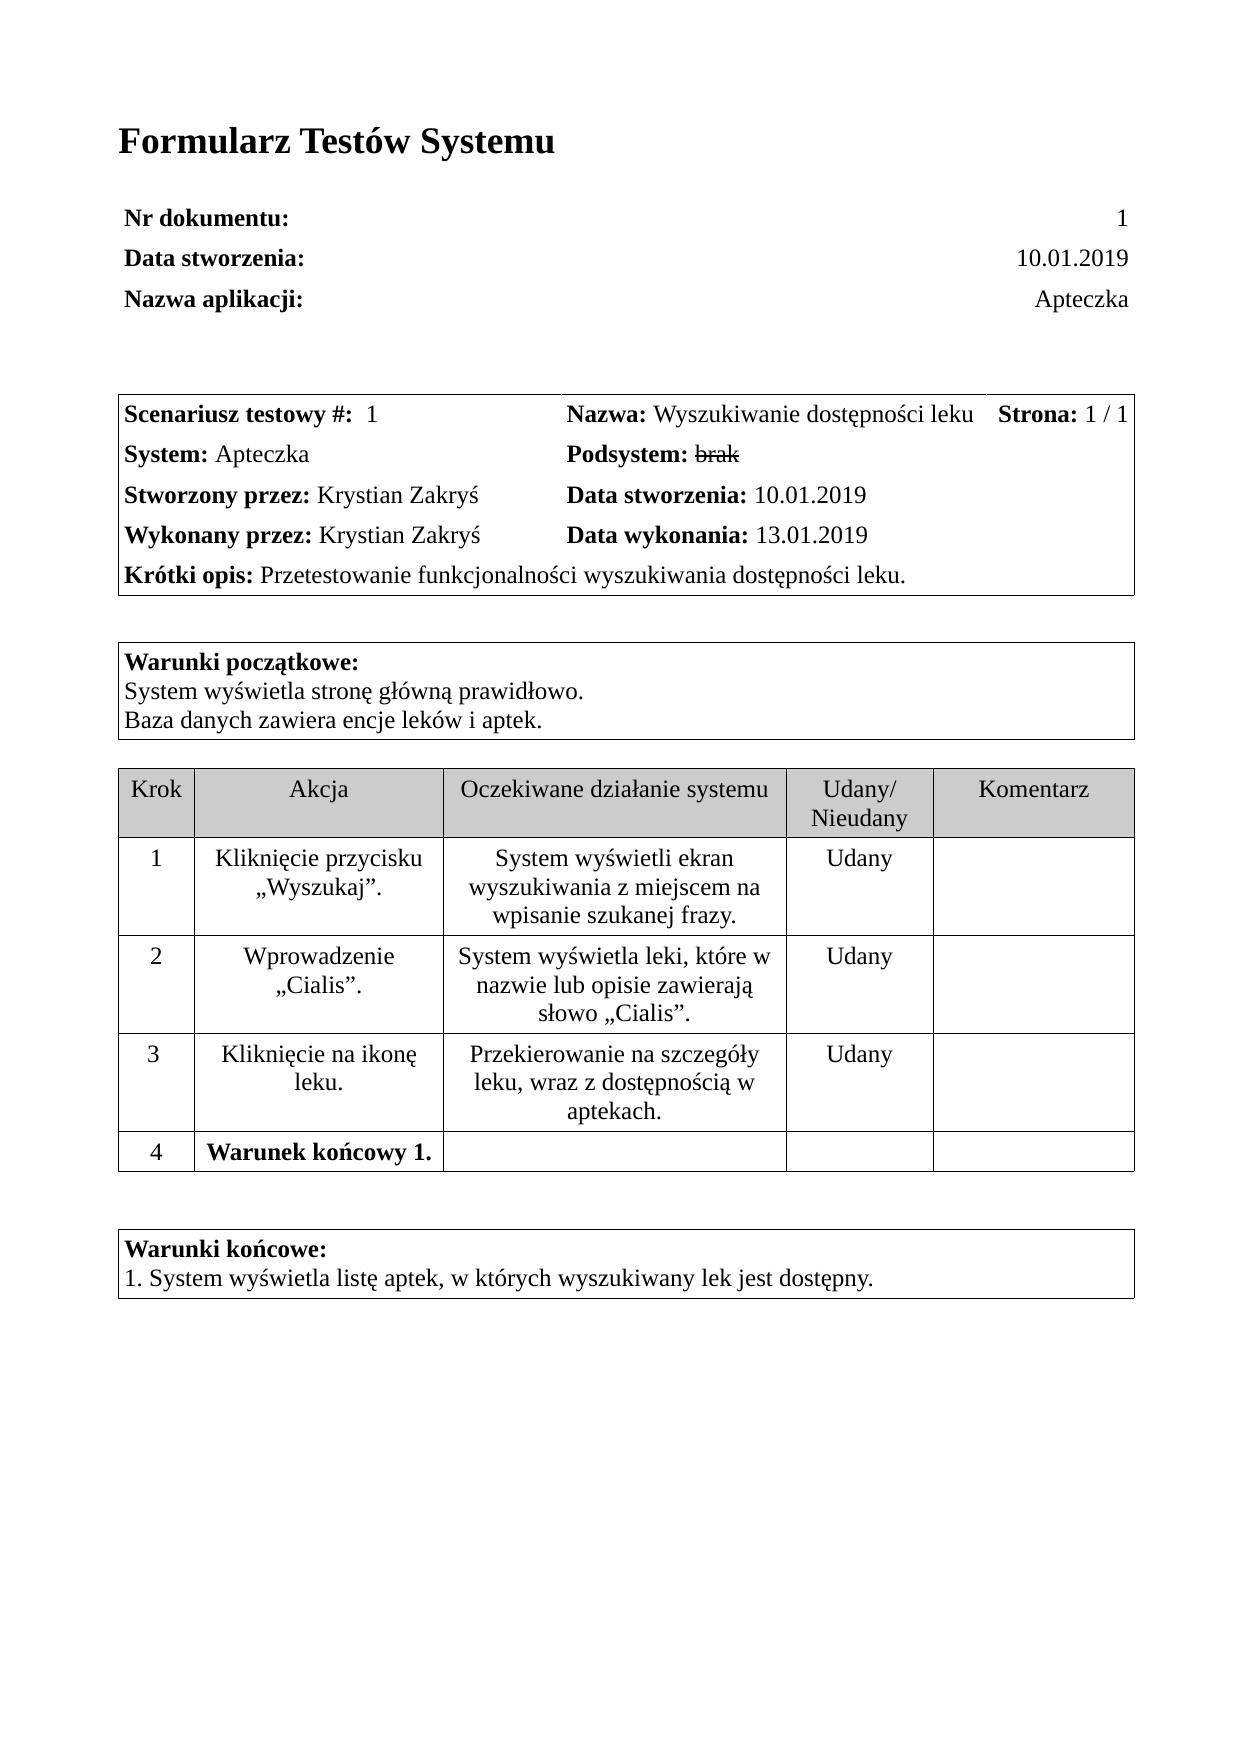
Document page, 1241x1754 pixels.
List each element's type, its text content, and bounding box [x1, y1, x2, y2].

table_cell Udany [787, 838, 933, 935]
table_cell Kliknięcie przycisku „Wyszukaj”. [195, 838, 443, 935]
table_header Oczekiwane działanie systemu [444, 769, 786, 837]
table_header Krok [119, 769, 194, 837]
table_cell [987, 435, 1134, 474]
table_header Warunki początkowe: System wyświetla stronę główną prawidłowo. Baza danych zawiera encje leków i aptek. [119, 643, 1134, 739]
table_cell Warunek końcowy 1. [195, 1132, 443, 1171]
table_cell 3 [119, 1034, 194, 1131]
table_header Nr dokumentu: [119, 198, 620, 237]
table_cell Stworzony przez: Krystian Zakryś [119, 475, 561, 514]
table_cell [934, 838, 1134, 935]
table_cell Nazwa aplikacji: [119, 279, 620, 318]
table_cell [934, 936, 1134, 1033]
table_cell Apteczka [621, 279, 1134, 318]
table_cell [987, 475, 1134, 514]
table_cell [444, 1132, 786, 1171]
table_cell Udany [787, 1034, 933, 1131]
table_cell 4 [119, 1132, 194, 1171]
text Formularz Testów Systemu [118, 118, 1122, 161]
table_header Akcja [195, 769, 443, 837]
table_cell [987, 515, 1134, 555]
table_header Scenariusz testowy #: 1 [119, 395, 561, 434]
table_cell Data wykonania: 13.01.2019 [562, 515, 986, 555]
table_header 1 [621, 198, 1134, 237]
table_cell Przekierowanie na szczegóły leku, wraz z dostępnością w aptekach. [444, 1034, 786, 1131]
table_cell 1 [119, 838, 194, 935]
table_cell Kliknięcie na ikonę leku. [195, 1034, 443, 1131]
table_cell 10.01.2019 [621, 239, 1134, 278]
table_cell 2 [119, 936, 194, 1033]
table_cell [787, 1132, 933, 1171]
table_cell Wprowadzenie „Cialis”. [195, 936, 443, 1033]
table_header Warunki końcowe: 1. System wyświetla listę aptek, w których wyszukiwany lek jest dostępny. [119, 1230, 1134, 1298]
table_header Komentarz [934, 769, 1134, 837]
table_cell Krótki opis: Przetestowanie funkcjonalności wyszukiwania dostępności leku. [119, 556, 1134, 595]
table_header Udany/Nieudany [787, 769, 933, 837]
table_header Strona: 1 / 1 [987, 395, 1134, 434]
table_cell [934, 1034, 1134, 1131]
table_cell System: Apteczka [119, 435, 561, 474]
table_cell Wykonany przez: Krystian Zakryś [119, 515, 561, 555]
table_header Nazwa: Wyszukiwanie dostępności leku [562, 395, 986, 434]
table_cell System wyświetla leki, które w nazwie lub opisie zawierają słowo „Cialis”. [444, 936, 786, 1033]
table_cell Podsystem: brak [562, 435, 986, 474]
table_cell Data stworzenia: 10.01.2019 [562, 475, 986, 514]
table_cell [934, 1132, 1134, 1171]
table_cell Udany [787, 936, 933, 1033]
table_cell Data stworzenia: [119, 239, 620, 278]
table_cell System wyświetli ekran wyszukiwania z miejscem na wpisanie szukanej frazy. [444, 838, 786, 935]
